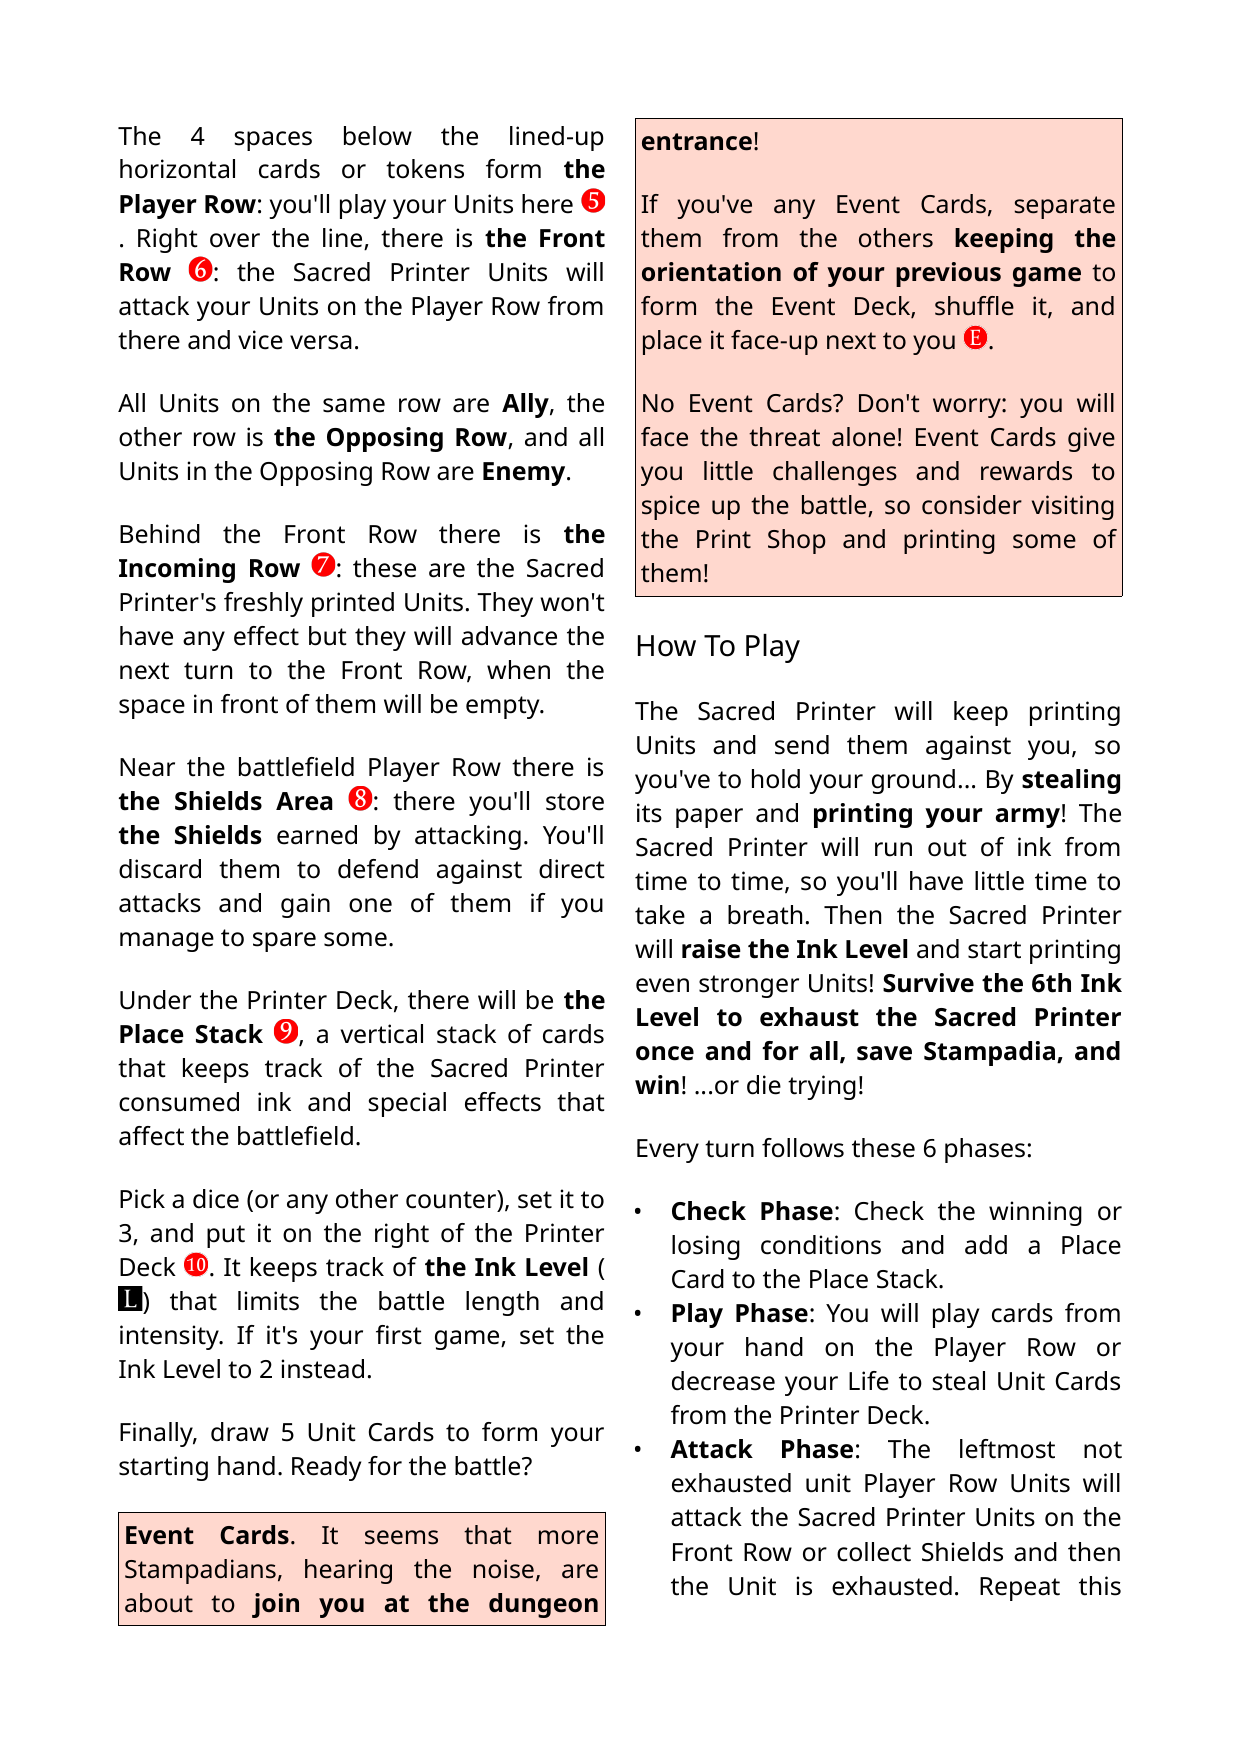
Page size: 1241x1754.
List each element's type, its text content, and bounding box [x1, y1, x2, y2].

table_header entrance! If you've any Event Cards, separate them from the others keeping the orientation of your previous game to form the Event Deck, shuffle it, and place it face-up next to you . No Event Cards? Don't worry: you will face the threat alone! Event Cards give you little challenges and rewards to spice up the battle, so consider visiting the Print Shop and printing some of them! [636, 119, 1122, 596]
text The 4 spaces below the lined-up horizontal cards or tokens form the Player Row: you'll play your Units here . Right over the line, there is the Front Row : the Sacred Printer Units will attack your Units on the Player Row from there and vice versa. [118, 118, 605, 357]
text The Sacred Printer will keep printing Units and send them against you, so you've to hold your ground... By stealing its paper and printing your army! The Sacred Printer will run out of ink from time to time, so you'll have little time to take a breath. Then the Sacred Printer will raise the Ink Level and start printing even stronger Units! Survive the 6th Ink Level to exhaust the Sacred Printer once and for all, save Stampadia, and win! ...or die trying! [635, 693, 1122, 1102]
picture [183, 1252, 209, 1277]
picture [188, 256, 213, 282]
picture [273, 1019, 298, 1044]
text Behind the Front Row there is the Incoming Row : these are the Sacred Printer's freshly printed Units. They won't have any effect but they will advance the next turn to the Front Row, when the space in front of them will be empty. [118, 516, 605, 721]
text Under the Printer Deck, there will be the Place Stack , a vertical stack of cards that keeps track of the Sacred Printer consumed ink and special effects that affect the battlefield. [118, 982, 605, 1153]
text Pick a dice (or any other counter), set it to 3, and put it on the right of the Printer Deck . It keeps track of the Ink Level () that limits the battle length and intensity. If it's your first game, set the Ink Level to 2 instead. [118, 1182, 605, 1386]
picture [581, 188, 606, 213]
text Every turn follows these 6 phases: [635, 1131, 1122, 1165]
text How To Play [635, 625, 1122, 664]
list Play Phase: You will play cards from your hand on the Player Row or decrease your Life to steal Unit Cards from the Printer Deck. [633, 1296, 1122, 1432]
text All Units on the same row are Ally, the other row is the Opposing Row, and all Units in the Opposing Row are Enemy. [118, 385, 605, 487]
list Attack Phase: The leftmost not exhausted unit Player Row Units will attack the Sacred Printer Units on the Front Row or collect Shields and then the Unit is exhausted. Repeat this [633, 1432, 1122, 1602]
picture [118, 1286, 143, 1311]
text Near the battlefield Player Row there is the Shields Area : there you'll store the Shields earned by attacking. You'll discard them to defend against direct attacks and gain one of them if you manage to spare some. [118, 749, 605, 954]
text Finally, draw 5 Unit Cards to form your starting hand. Ready for the battle? [118, 1415, 605, 1483]
table_header Event Cards. It seems that more Stampadians, hearing the noise, are about to join you at the dungeon [119, 1513, 605, 1625]
picture [963, 325, 988, 350]
picture [311, 552, 336, 577]
list Check Phase: Check the winning or losing conditions and add a Place Card to the Place Stack. [633, 1193, 1122, 1296]
picture [348, 786, 373, 811]
